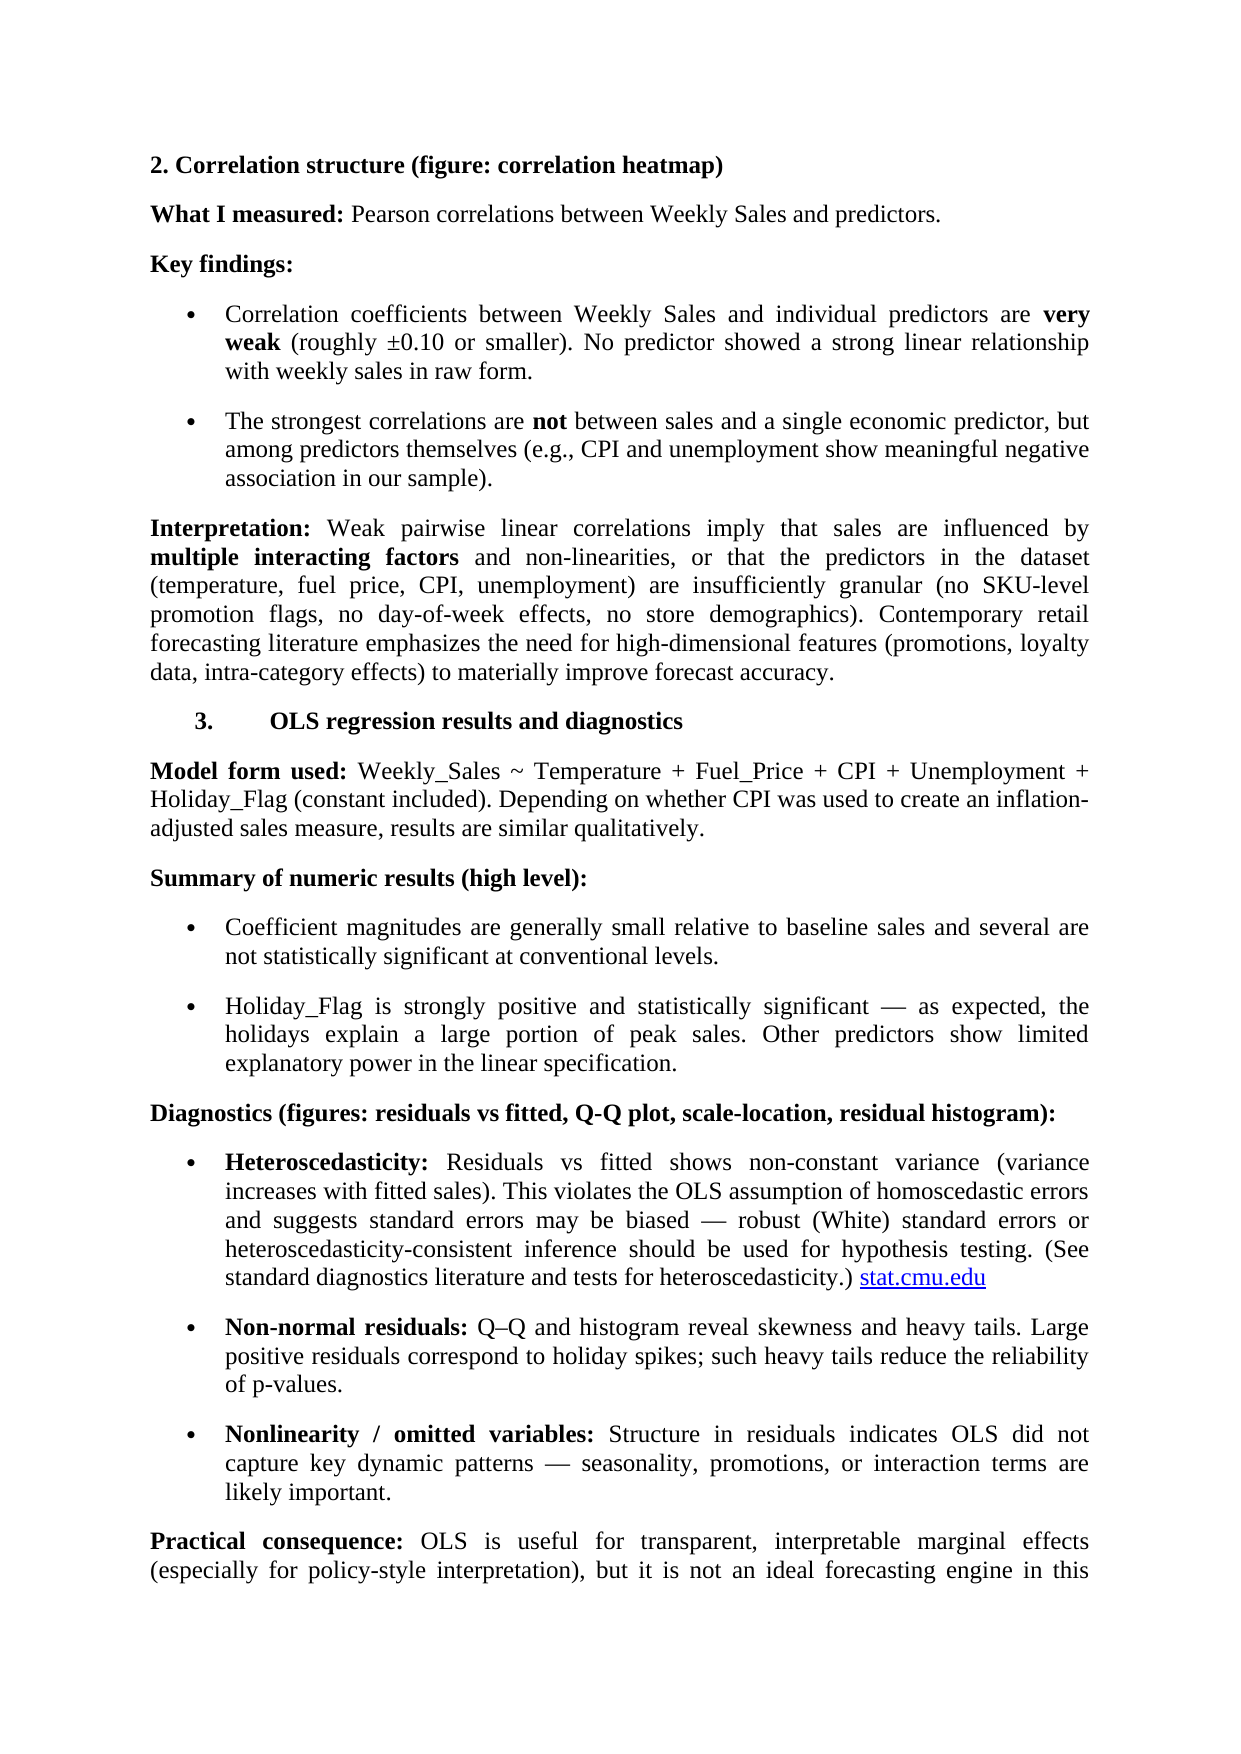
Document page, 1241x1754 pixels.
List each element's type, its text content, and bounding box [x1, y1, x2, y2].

list Correlation coefficients between Weekly Sales and individual predictors are very weak (roughly ±0.10 or smaller). No predictor showed a strong linear relationship with weekly sales in raw form. [187, 299, 1090, 385]
text What I measured: Pearson correlations between Weekly Sales and predictors. [150, 199, 1090, 228]
text Key findings: [150, 249, 1090, 278]
list OLS regression results and diagnostics [194, 706, 1090, 735]
text Interpretation: Weak pairwise linear correlations imply that sales are influenced by multiple interacting factors and non-linearities, or that the predictors in the dataset (temperature, fuel price, CPI, unemployment) are insufficiently granular (no SKU-level promotion flags, no day-of-week effects, no store demographics). Contemporary retail forecasting literature emphasizes the need for high-dimensional features (promotions, loyalty data, intra-category effects) to materially improve forecast accuracy. [150, 513, 1090, 685]
list The strongest correlations are not between sales and a single economic predictor, but among predictors themselves (e.g., CPI and unemployment show meaningful negative association in our sample). [187, 406, 1090, 492]
list Heteroscedasticity: Residuals vs fitted shows non-constant variance (variance increases with fitted sales). This violates the OLS assumption of homoscedastic errors and suggests standard errors may be biased — robust (White) standard errors or heteroscedasticity-consistent inference should be used for hypothesis testing. (See standard diagnostics literature and tests for heteroscedasticity.) stat.cmu.edu [187, 1147, 1090, 1291]
text Practical consequence: OLS is useful for transparent, interpretable marginal effects (especially for policy-style interpretation), but it is not an ideal forecasting engine in this [150, 1526, 1090, 1584]
subtitle 2. Correlation structure (figure: correlation heatmap) [150, 150, 1090, 179]
list Nonlinearity / omitted variables: Structure in residuals indicates OLS did not capture key dynamic patterns — seasonality, promotions, or interaction terms are likely important. [187, 1419, 1090, 1505]
list Holiday_Flag is strongly positive and statistically significant — as expected, the holidays explain a large portion of peak sales. Other predictors show limited explanatory power in the linear specification. [187, 991, 1090, 1077]
text Diagnostics (figures: residuals vs fitted, Q-Q plot, scale-location, residual histogram): [150, 1098, 1090, 1127]
list Coefficient magnitudes are generally small relative to baseline sales and several are not statistically significant at conventional levels. [187, 912, 1090, 970]
text Summary of numeric results (high level): [150, 863, 1090, 892]
list Non-normal residuals: Q–Q and histogram reveal skewness and heavy tails. Large positive residuals correspond to holiday spikes; such heavy tails reduce the reliability of p-values. [187, 1312, 1090, 1398]
text Model form used: Weekly_Sales ~ Temperature + Fuel_Price + CPI + Unemployment + Holiday_Flag (constant included). Depending on whether CPI was used to create an inflation-adjusted sales measure, results are similar qualitatively. [150, 756, 1090, 842]
